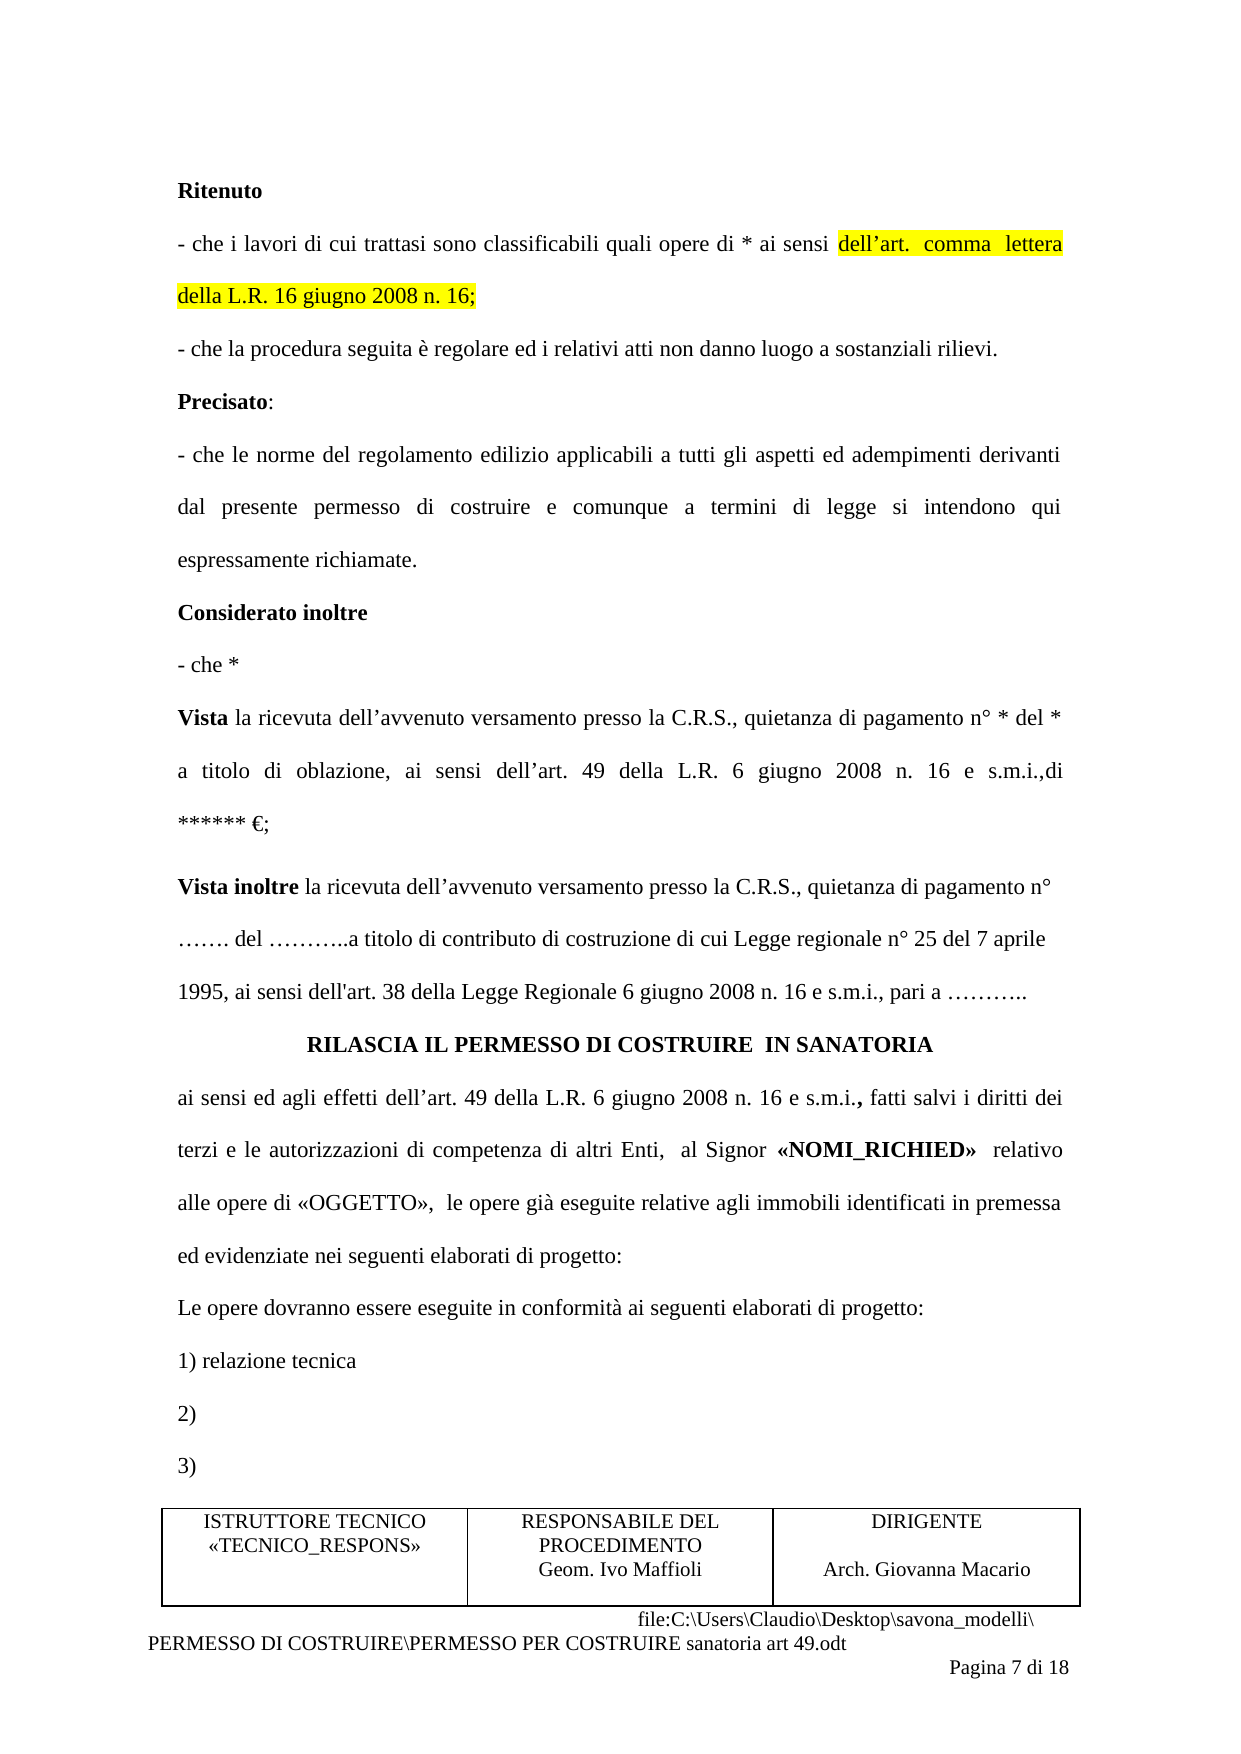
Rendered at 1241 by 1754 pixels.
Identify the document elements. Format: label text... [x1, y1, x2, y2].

text 1) relazione tecnica [177, 1347, 1063, 1373]
text Considerato inoltre [177, 599, 1063, 625]
text Precisato: [177, 388, 1063, 414]
text - che le norme del regolamento edilizio applicabili a tutti gli aspetti ed adempimenti derivanti dal presente permesso di costruire e comunque a termini di legge si intendono qui espressamente richiamate. [177, 441, 1063, 572]
text 3) [177, 1453, 1063, 1479]
text - che * [177, 652, 1063, 678]
text - che i lavori di cui trattasi sono classificabili quali opere di * ai sensi dell’art. comma lettera della L.R. 16 giugno 2008 n. 16; [177, 230, 1063, 309]
text Le opere dovranno essere eseguite in conformità ai seguenti elaborati di progetto: [177, 1294, 1063, 1321]
text ai sensi ed agli effetti dell’art. 49 della L.R. 6 giugno 2008 n. 16 e s.m.i., fatti salvi i diritti dei terzi e le autorizzazioni di competenza di altri Enti, al Signor «NOMI_RICHIED» relativo alle opere di «OGGETTO», le opere già eseguite relative agli immobili identificati in premessa ed evidenziate nei seguenti elaborati di progetto: [177, 1084, 1063, 1268]
text - che la procedura seguita è regolare ed i relativi atti non danno luogo a sostanziali rilievi. [177, 335, 1063, 362]
text Vista inoltre la ricevuta dell’avvenuto versamento presso la C.R.S., quietanza di pagamento n° ……. del ………..a titolo di contributo di costruzione di cui Legge regionale n° 25 del 7 aprile 1995, ai sensi dell'art. 38 della Legge Regionale 6 giugno 2008 n. 16 e s.m.i., pari a ……….. [177, 873, 1063, 1004]
text Ritenuto [177, 177, 1063, 203]
text Vista la ricevuta dell’avvenuto versamento presso la C.R.S., quietanza di pagamento n° * del * a titolo di oblazione, ai sensi dell’art. 49 della L.R. 6 giugno 2008 n. 16 e s.m.i.,di ****** €; [177, 704, 1063, 836]
text 2) [177, 1400, 1063, 1426]
text RILASCIA IL PERMESSO DI COSTRUIRE IN SANATORIA [177, 1031, 1063, 1057]
